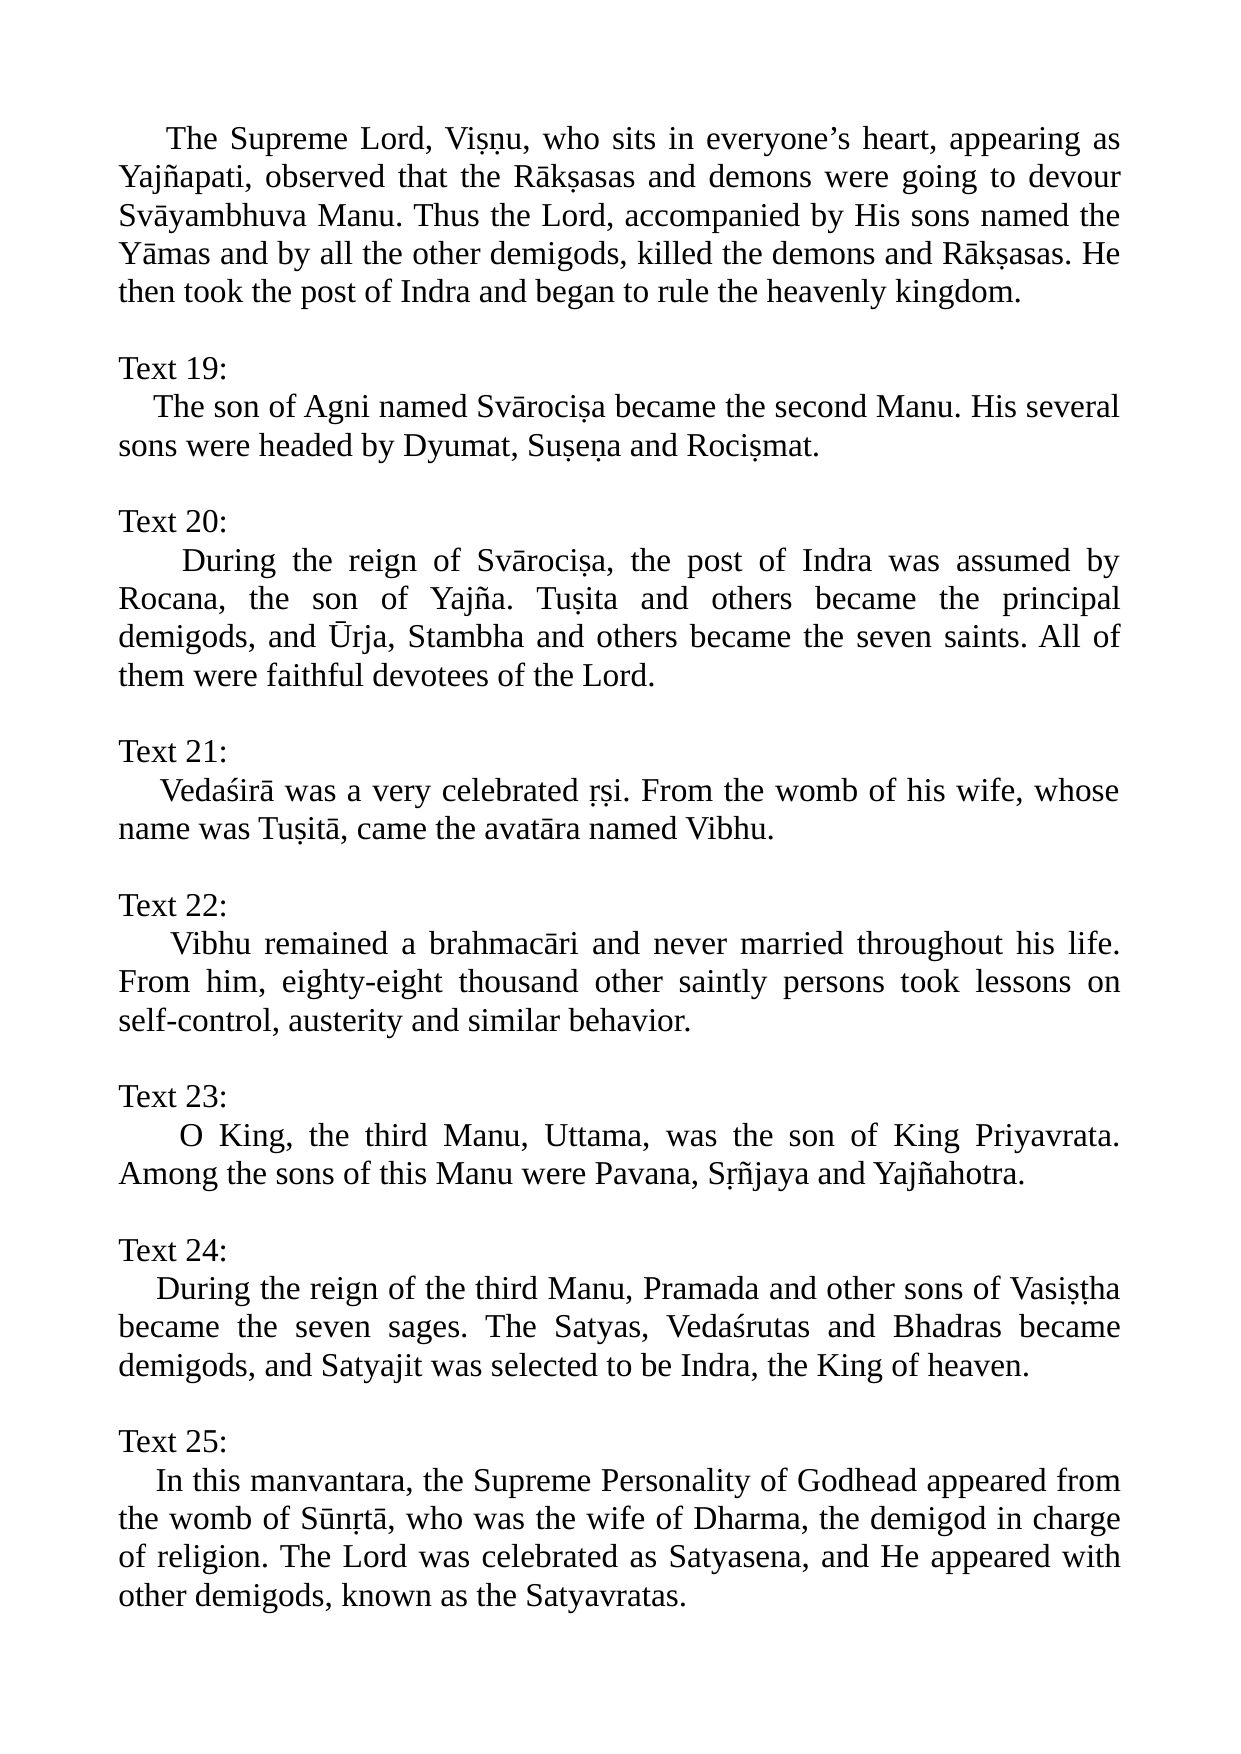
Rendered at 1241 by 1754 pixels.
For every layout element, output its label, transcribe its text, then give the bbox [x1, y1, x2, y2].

text Text 24: [118, 1230, 1122, 1268]
text During the reign of Svārociṣa, the post of Indra was assumed by Rocana, the son of Yajña. Tuṣita and others became the principal demigods, and Ūrja, Stambha and others became the seven saints. All of them were faithful devotees of the Lord. [118, 540, 1122, 693]
text Text 25: [118, 1421, 1122, 1460]
text Text 20: [118, 501, 1122, 540]
text Text 23: [118, 1076, 1122, 1115]
text Vedaśirā was a very celebrated ṛṣi. From the womb of his wife, whose name was Tuṣitā, came the avatāra named Vibhu. [118, 770, 1122, 846]
text O King, the third Manu, Uttama, was the son of King Priyavrata. Among the sons of this Manu were Pavana, Sṛñjaya and Yajñahotra. [118, 1115, 1122, 1191]
text In this manvantara, the Supreme Personality of Godhead appeared from the womb of Sūnṛtā, who was the wife of Dharma, the demigod in charge of religion. The Lord was celebrated as Satyasena, and He appeared with other demigods, known as the Satyavratas. [118, 1460, 1122, 1613]
text During the reign of the third Manu, Pramada and other sons of Vasiṣṭha became the seven sages. The Satyas, Vedaśrutas and Bhadras became demigods, and Satyajit was selected to be Indra, the King of heaven. [118, 1268, 1122, 1383]
text Text 22: [118, 885, 1122, 923]
text The Supreme Lord, Viṣṇu, who sits in everyone’s heart, appearing as Yajñapati, observed that the Rākṣasas and demons were going to devour Svāyambhuva Manu. Thus the Lord, accompanied by His sons named the Yāmas and by all the other demigods, killed the demons and Rākṣasas. He then took the post of Indra and began to rule the heavenly kingdom. [118, 118, 1122, 310]
text Vibhu remained a brahmacāri and never married throughout his life. From him, eighty-eight thousand other saintly persons took lessons on self-control, austerity and similar behavior. [118, 923, 1122, 1038]
text The son of Agni named Svārociṣa became the second Manu. His several sons were headed by Dyumat, Suṣeṇa and Rociṣmat. [118, 386, 1122, 463]
text Text 21: [118, 731, 1122, 770]
text Text 19: [118, 348, 1122, 386]
